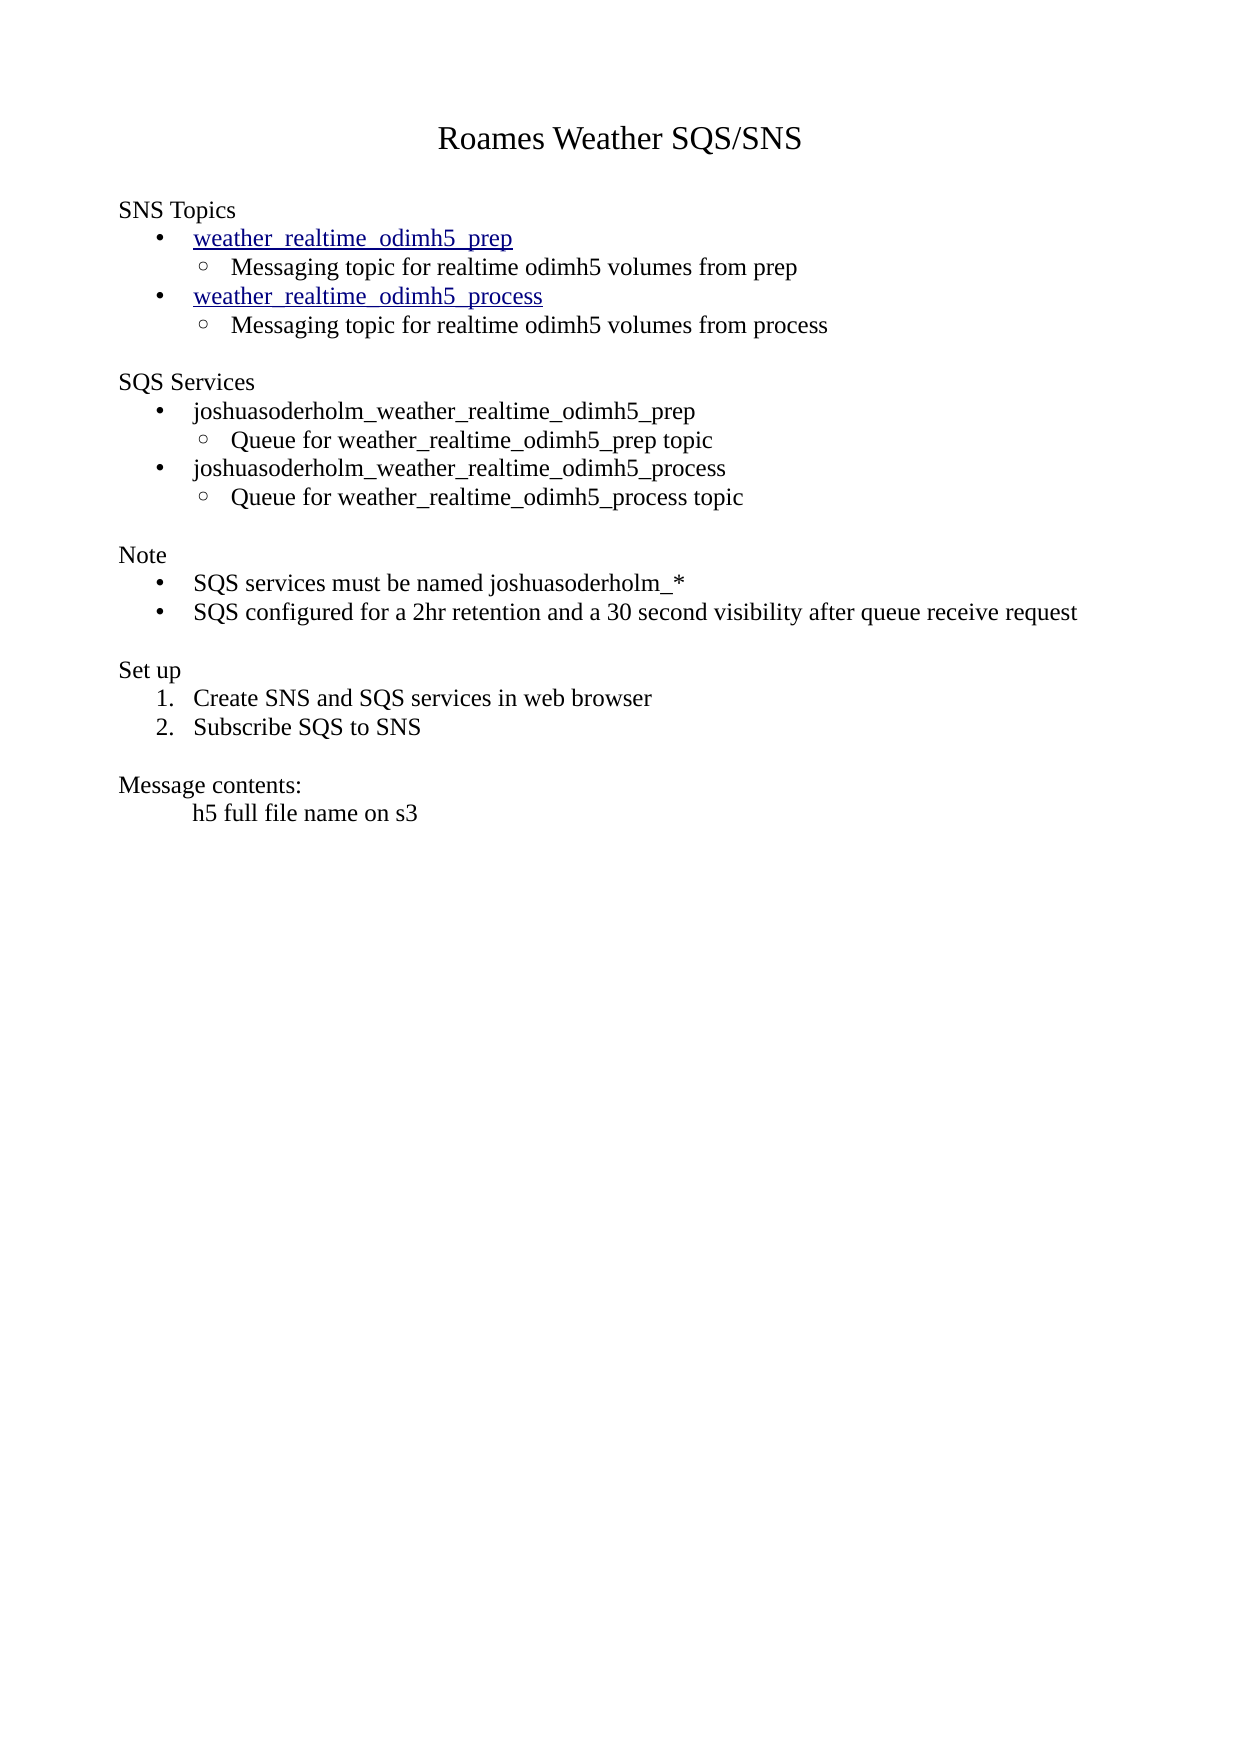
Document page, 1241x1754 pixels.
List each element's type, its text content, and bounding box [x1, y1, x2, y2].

list SQS configured for a 2hr retention and a 30 second visibility after queue receive request [156, 597, 1122, 626]
list Queue for weather_realtime_odimh5_prep topic [193, 425, 1122, 453]
text Message contents: [118, 770, 1122, 798]
list joshuasoderholm_weather_realtime_odimh5_prep [156, 396, 1122, 425]
text h5 full file name on s3 [118, 798, 1122, 827]
text Note [118, 540, 1122, 568]
text Roames Weather SQS/SNS [118, 118, 1122, 156]
text Set up [118, 655, 1122, 683]
text SNS Topics [118, 195, 1122, 223]
list weather_realtime_odimh5_process [156, 281, 1122, 310]
list joshuasoderholm_weather_realtime_odimh5_process [156, 453, 1122, 482]
list Subscribe SQS to SNS [156, 712, 1122, 741]
list Create SNS and SQS services in web browser [156, 683, 1122, 712]
list Messaging topic for realtime odimh5 volumes from process [193, 310, 1122, 338]
text SQS Services [118, 367, 1122, 396]
list weather_realtime_odimh5_prep [156, 223, 1122, 252]
list SQS services must be named joshuasoderholm_* [156, 568, 1122, 597]
list Queue for weather_realtime_odimh5_process topic [193, 482, 1122, 511]
list Messaging topic for realtime odimh5 volumes from prep [193, 252, 1122, 281]
